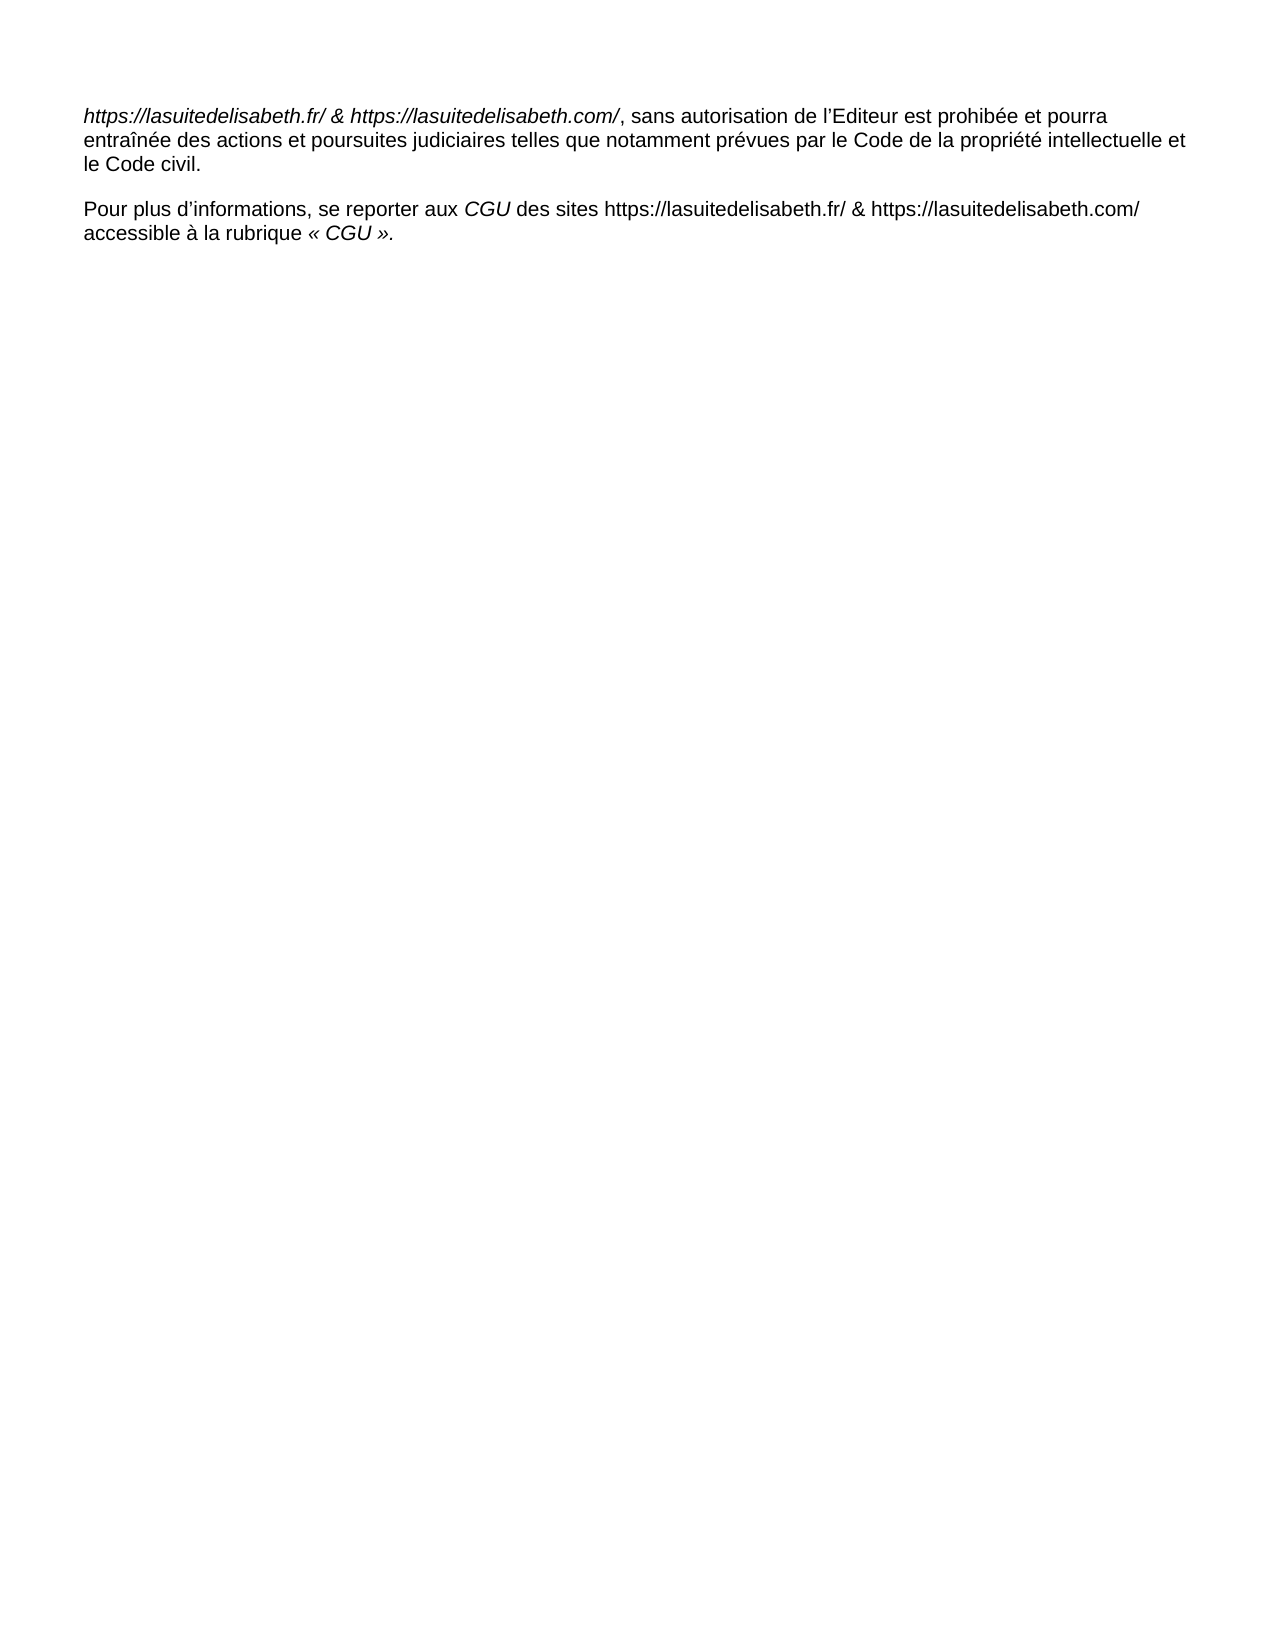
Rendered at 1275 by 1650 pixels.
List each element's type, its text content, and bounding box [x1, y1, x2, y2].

text Pour plus d’informations, se reporter aux CGU des sites https://lasuitedelisabeth.fr/ & https://lasuitedelisabeth.com/ accessible à la rubrique « CGU ». [83, 197, 1192, 245]
text https://lasuitedelisabeth.fr/ & https://lasuitedelisabeth.com/, sans autorisation de l’Editeur est prohibée et pourra entraînée des actions et poursuites judiciaires telles que notamment prévues par le Code de la propriété intellectuelle et le Code civil. [83, 104, 1192, 176]
